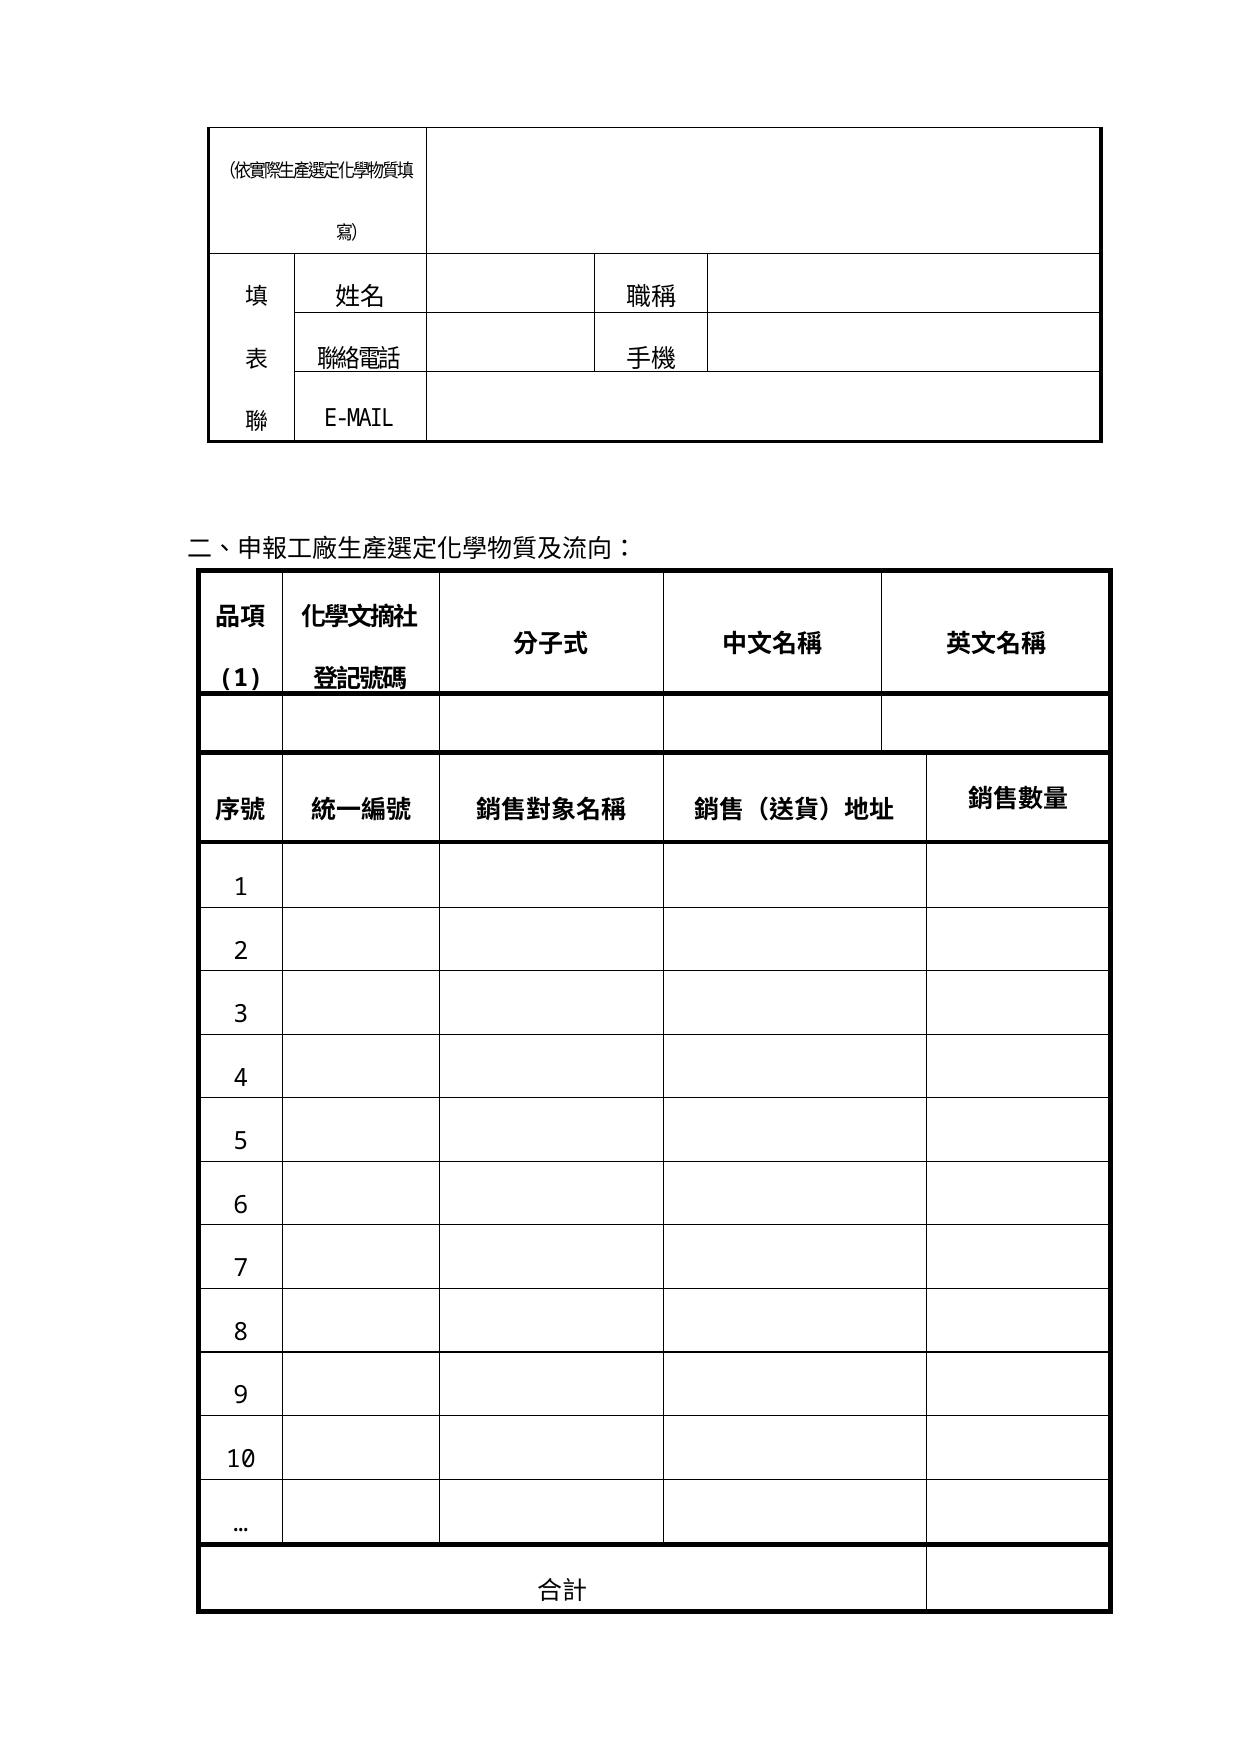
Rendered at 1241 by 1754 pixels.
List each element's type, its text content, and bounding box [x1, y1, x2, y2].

table_cell [440, 1480, 663, 1542]
table_cell [927, 971, 1108, 1034]
table_cell [708, 313, 1099, 371]
table_cell [708, 254, 1099, 312]
table_cell [664, 1035, 926, 1097]
table_cell 10 [201, 1416, 282, 1478]
table_cell [440, 1098, 663, 1161]
table_cell 6 [201, 1162, 282, 1224]
table_cell [283, 1035, 439, 1097]
table_cell 2 [201, 908, 282, 970]
table_cell [427, 128, 1099, 252]
table_cell 銷售對象名稱 [440, 755, 663, 839]
table_header 中文名稱 [664, 573, 881, 691]
table_cell 1 [201, 844, 282, 907]
table_cell [927, 1480, 1108, 1542]
table_cell [664, 1416, 926, 1478]
table_cell 聯絡電話 [295, 313, 426, 371]
table_header 化學文摘社 登記號碼 (CAS No.) [283, 573, 439, 691]
table_cell [927, 1416, 1108, 1478]
table_cell [664, 696, 881, 750]
table_cell [283, 1098, 439, 1161]
table_cell [927, 1547, 1108, 1609]
table_cell 銷售（送貨）地址 [664, 755, 926, 839]
table_cell 合計 [201, 1547, 926, 1609]
table_cell [283, 1480, 439, 1542]
table_cell 細項產品 名稱 （依實際生產選定化學物質填寫） [210, 128, 426, 252]
table_cell [664, 1480, 926, 1542]
table_cell 銷售數量 （公斤） [927, 755, 1108, 839]
table_cell [664, 844, 926, 907]
table_cell [283, 1416, 439, 1478]
table_cell [283, 908, 439, 970]
table_header 品項 (1) [201, 573, 282, 691]
table_cell 序號 [201, 755, 282, 839]
table_cell 姓名 [295, 254, 426, 312]
table_cell 5 [201, 1098, 282, 1161]
table_cell [927, 1035, 1108, 1097]
table_cell [427, 372, 1099, 440]
table_cell [283, 1162, 439, 1224]
table_cell [283, 696, 439, 750]
table_cell 4 [201, 1035, 282, 1097]
table_cell [440, 696, 663, 750]
table_cell [664, 1289, 926, 1351]
text 二、申報工廠生產選定化學物質及流向： [187, 505, 1122, 568]
table_cell [664, 1098, 926, 1161]
table_cell 手機 [595, 313, 707, 371]
table_cell [927, 1289, 1108, 1351]
table_cell [440, 1035, 663, 1097]
table_cell [440, 971, 663, 1034]
table_cell [440, 1225, 663, 1288]
table_cell E-MAIL [295, 372, 426, 440]
table_cell [664, 1353, 926, 1415]
table_cell [440, 844, 663, 907]
table_cell [927, 1225, 1108, 1288]
table_cell [283, 971, 439, 1034]
table_cell [201, 696, 282, 750]
table_cell … [201, 1480, 282, 1542]
table_cell [927, 1162, 1108, 1224]
table_cell [664, 908, 926, 970]
table_cell [283, 844, 439, 907]
table_header 分子式 [440, 573, 663, 691]
table_cell 7 [201, 1225, 282, 1288]
table_cell [927, 844, 1108, 907]
table_cell 8 [201, 1289, 282, 1351]
table_cell 9 [201, 1353, 282, 1415]
table_cell [927, 908, 1108, 970]
table_cell [427, 254, 594, 312]
table_cell [427, 313, 594, 371]
table_cell [440, 1416, 663, 1478]
table_cell [440, 1162, 663, 1224]
table_cell [440, 908, 663, 970]
table_header 英文名稱 [882, 573, 1108, 691]
table_cell [927, 1098, 1108, 1161]
table_cell [664, 1162, 926, 1224]
table_cell 填 表 聯 絡 人 [210, 254, 294, 440]
table_cell [664, 971, 926, 1034]
table_cell [283, 1289, 439, 1351]
table_cell 3 [201, 971, 282, 1034]
table_cell 統一編號 [283, 755, 439, 839]
table_cell 職稱 [595, 254, 707, 312]
table_cell [882, 696, 1108, 750]
table_cell [440, 1353, 663, 1415]
table_cell [664, 1225, 926, 1288]
table_cell [283, 1353, 439, 1415]
table_cell [283, 1225, 439, 1288]
table_cell [440, 1289, 663, 1351]
table_cell [927, 1353, 1108, 1415]
